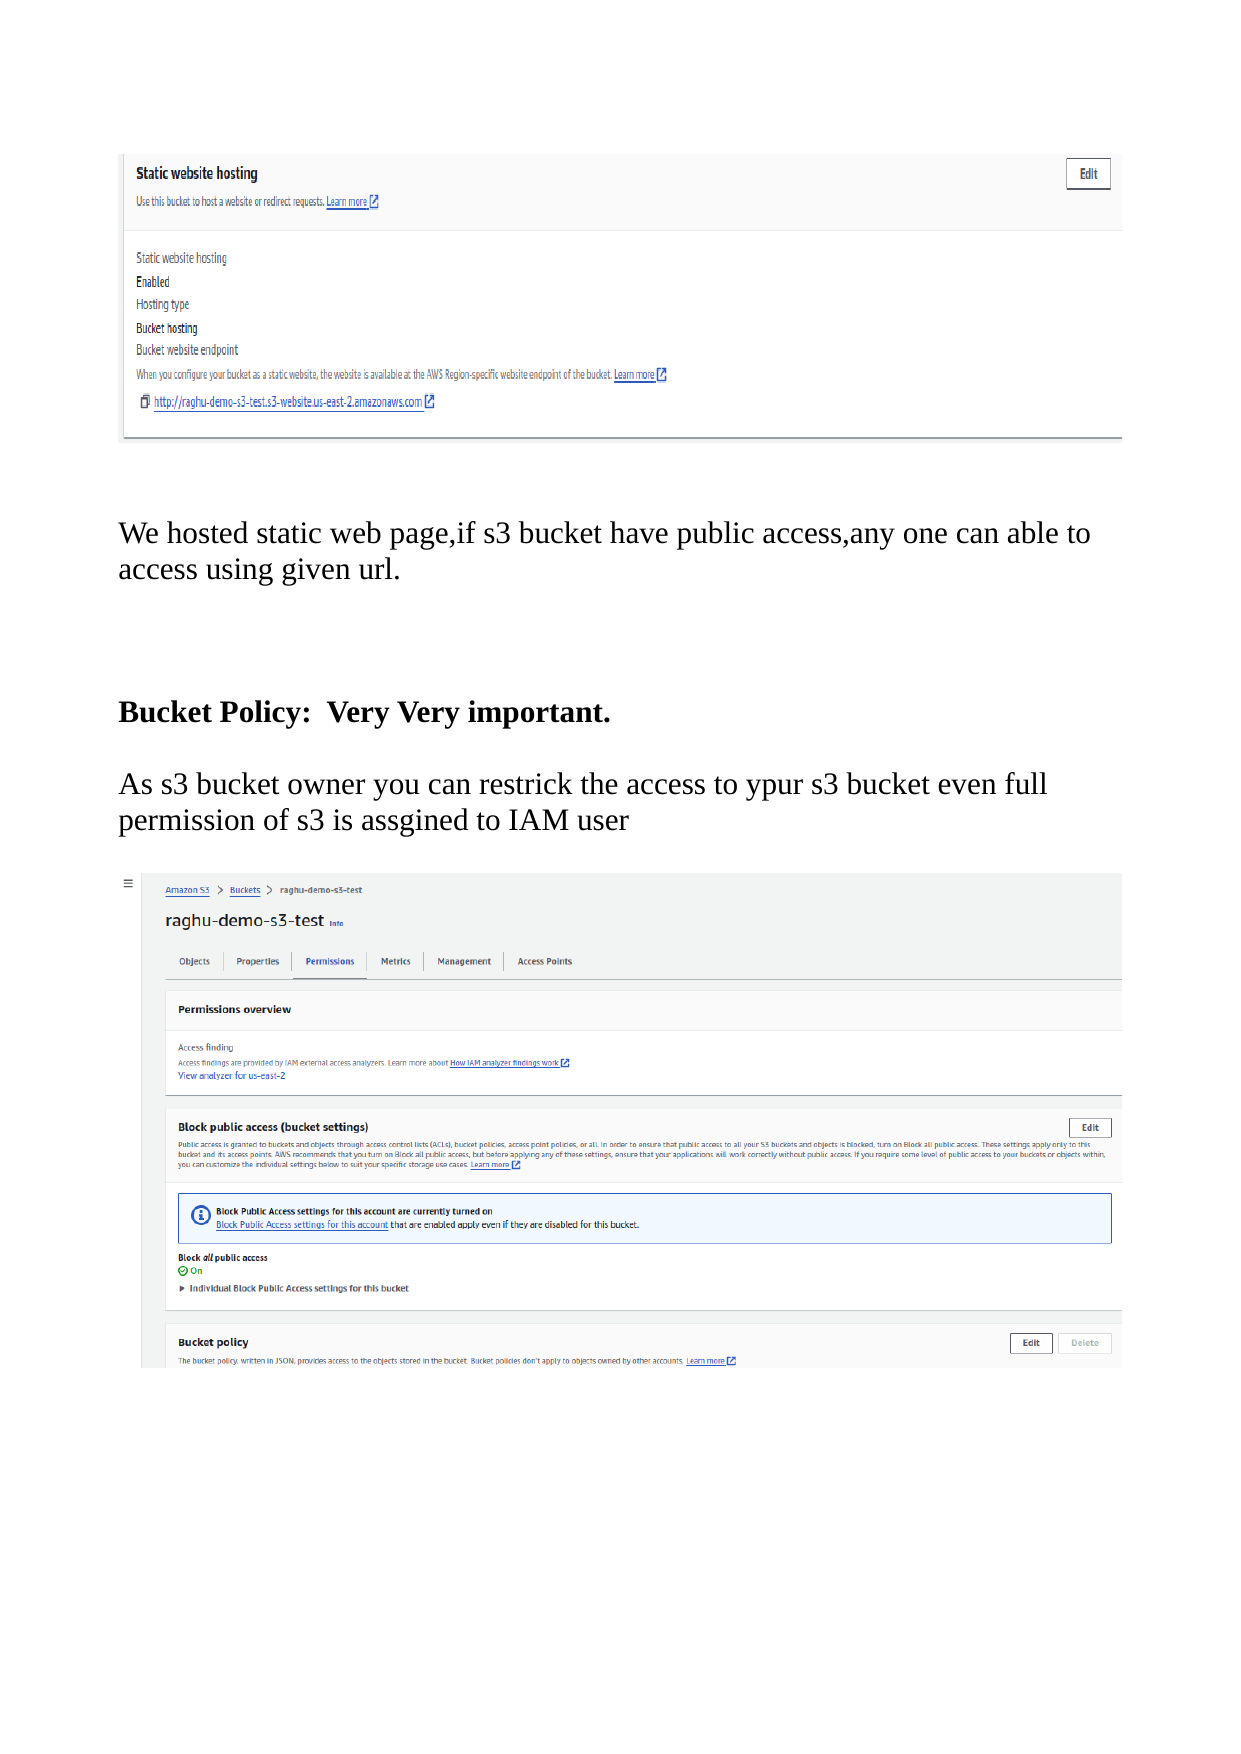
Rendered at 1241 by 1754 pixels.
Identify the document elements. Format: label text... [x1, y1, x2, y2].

text Bucket Policy: Very Very important. [118, 694, 1122, 730]
text As s3 bucket owner you can restrick the access to ypur s3 bucket even full permission of s3 is assgined to IAM user [118, 766, 1122, 837]
text We hosted static web page,if s3 bucket have public access,any one can able to access using given url. [118, 514, 1122, 586]
picture [118, 873, 1123, 1368]
picture [118, 154, 1123, 443]
